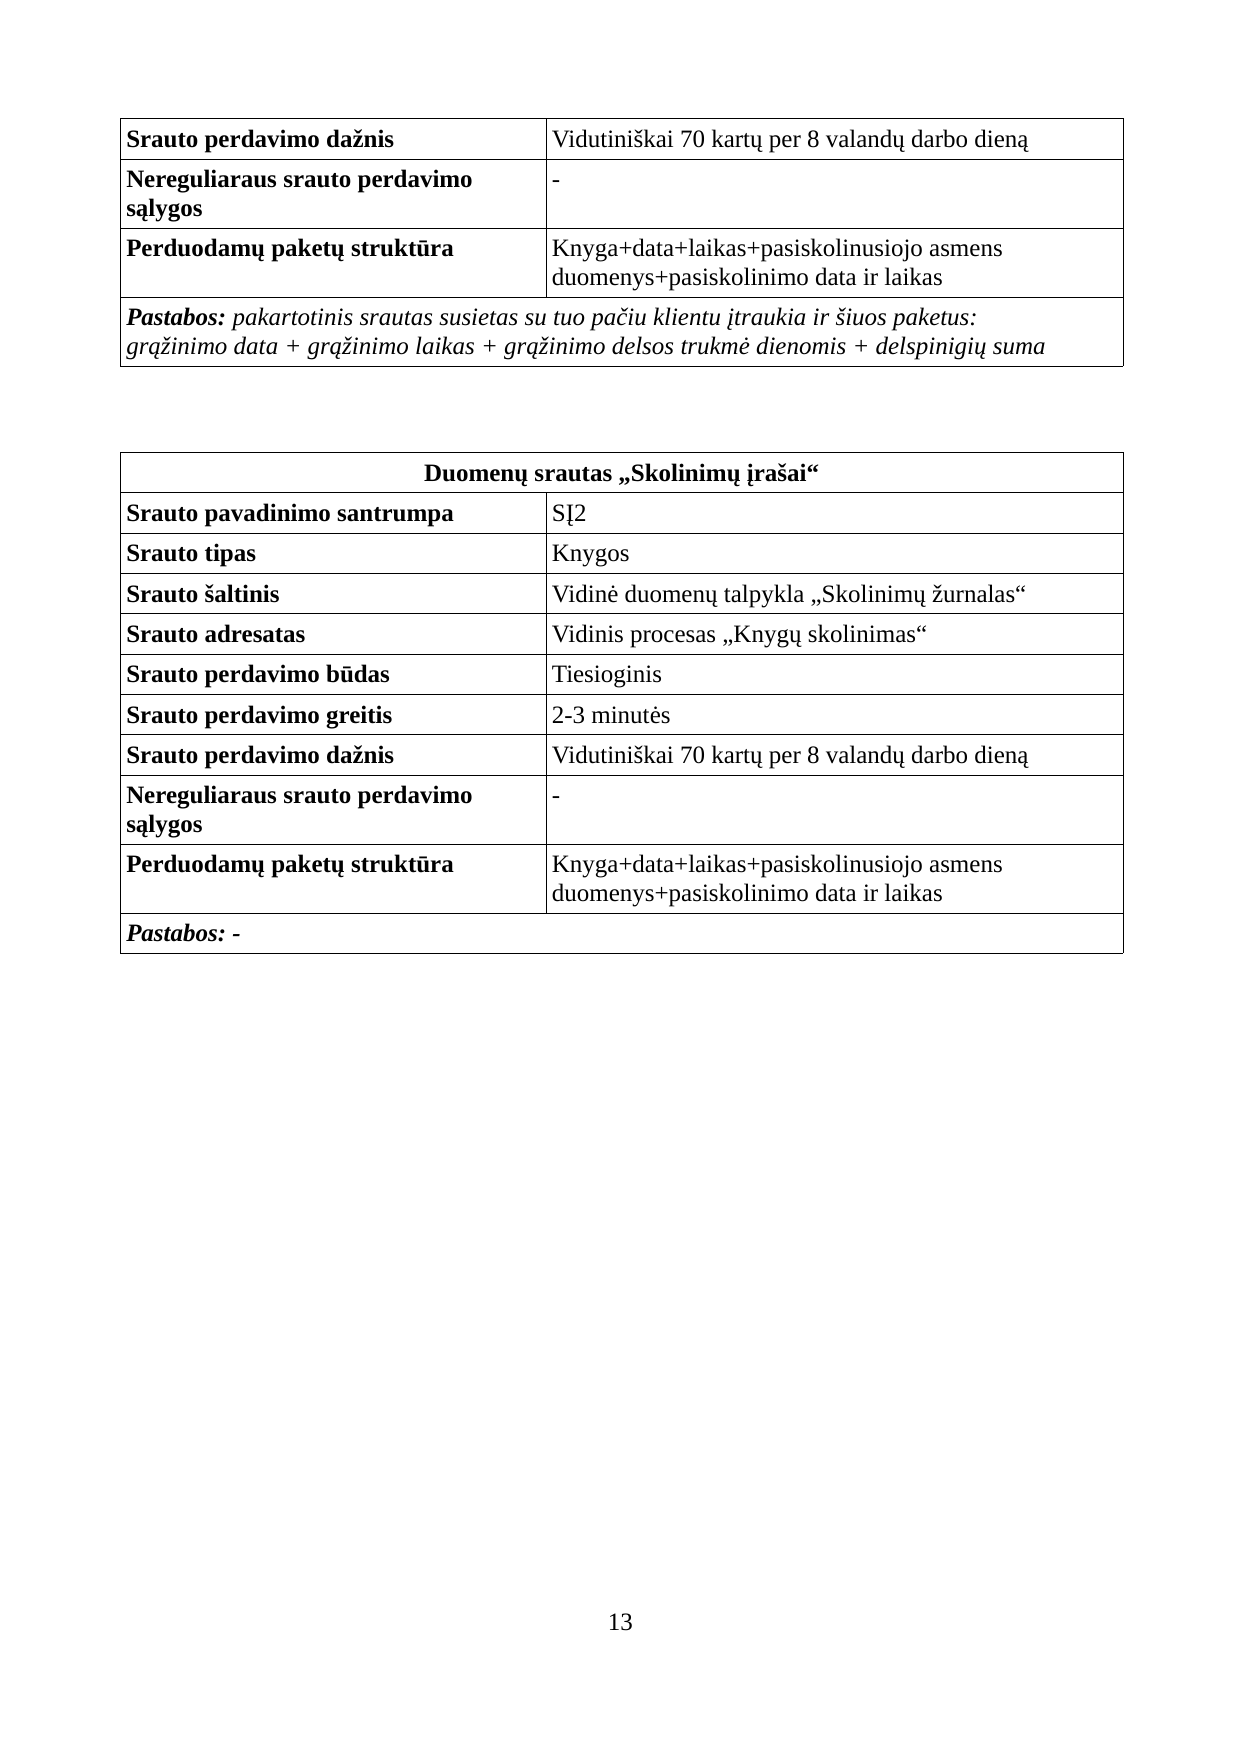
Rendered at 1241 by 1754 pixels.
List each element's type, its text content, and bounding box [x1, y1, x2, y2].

table_cell 2-3 minutės [547, 695, 1123, 734]
table_cell Perduodamų paketų struktūra [121, 229, 546, 297]
table_cell Srauto šaltinis [121, 574, 546, 613]
table_cell Pastabos: pakartotinis srautas susietas su tuo pačiu klientu įtraukia ir šiuos paketus: grąžinimo data + grąžinimo laikas + grąžinimo delsos trukmė dienomis + delspinigių suma [121, 298, 1123, 366]
table_cell Nereguliaraus srauto perdavimo sąlygos [121, 776, 546, 843]
table_cell Vidinė duomenų talpykla „Skolinimų žurnalas“ [547, 574, 1123, 613]
table_cell Srauto tipas [121, 534, 546, 573]
table_cell Vidutiniškai 70 kartų per 8 valandų darbo dieną [547, 735, 1123, 774]
table_cell Perduodamų paketų struktūra [121, 845, 546, 913]
table_cell Srauto perdavimo dažnis [121, 119, 546, 158]
table_cell Vidutiniškai 70 kartų per 8 valandų darbo dieną [547, 119, 1123, 158]
table_cell Srauto pavadinimo santrumpa [121, 493, 546, 533]
table_cell Tiesioginis [547, 655, 1123, 694]
table_cell Srauto perdavimo dažnis [121, 735, 546, 774]
table_cell Knyga+data+laikas+pasiskolinusiojo asmens duomenys+pasiskolinimo data ir laikas [547, 845, 1123, 913]
table_cell Knyga+data+laikas+pasiskolinusiojo asmens duomenys+pasiskolinimo data ir laikas [547, 229, 1123, 297]
table_header Duomenų srautas „Skolinimų įrašai“ [121, 453, 1123, 492]
table_cell Pastabos: - [121, 914, 1123, 953]
table_cell Knygos [547, 534, 1123, 573]
table_cell - [547, 160, 1123, 227]
table_cell Nereguliaraus srauto perdavimo sąlygos [121, 160, 546, 227]
table_cell Srauto adresatas [121, 614, 546, 653]
table_cell SĮ2 [547, 493, 1123, 533]
table_cell Vidinis procesas „Knygų skolinimas“ [547, 614, 1123, 653]
table_cell - [547, 776, 1123, 843]
table_cell Srauto perdavimo būdas [121, 655, 546, 694]
table_cell Srauto perdavimo greitis [121, 695, 546, 734]
